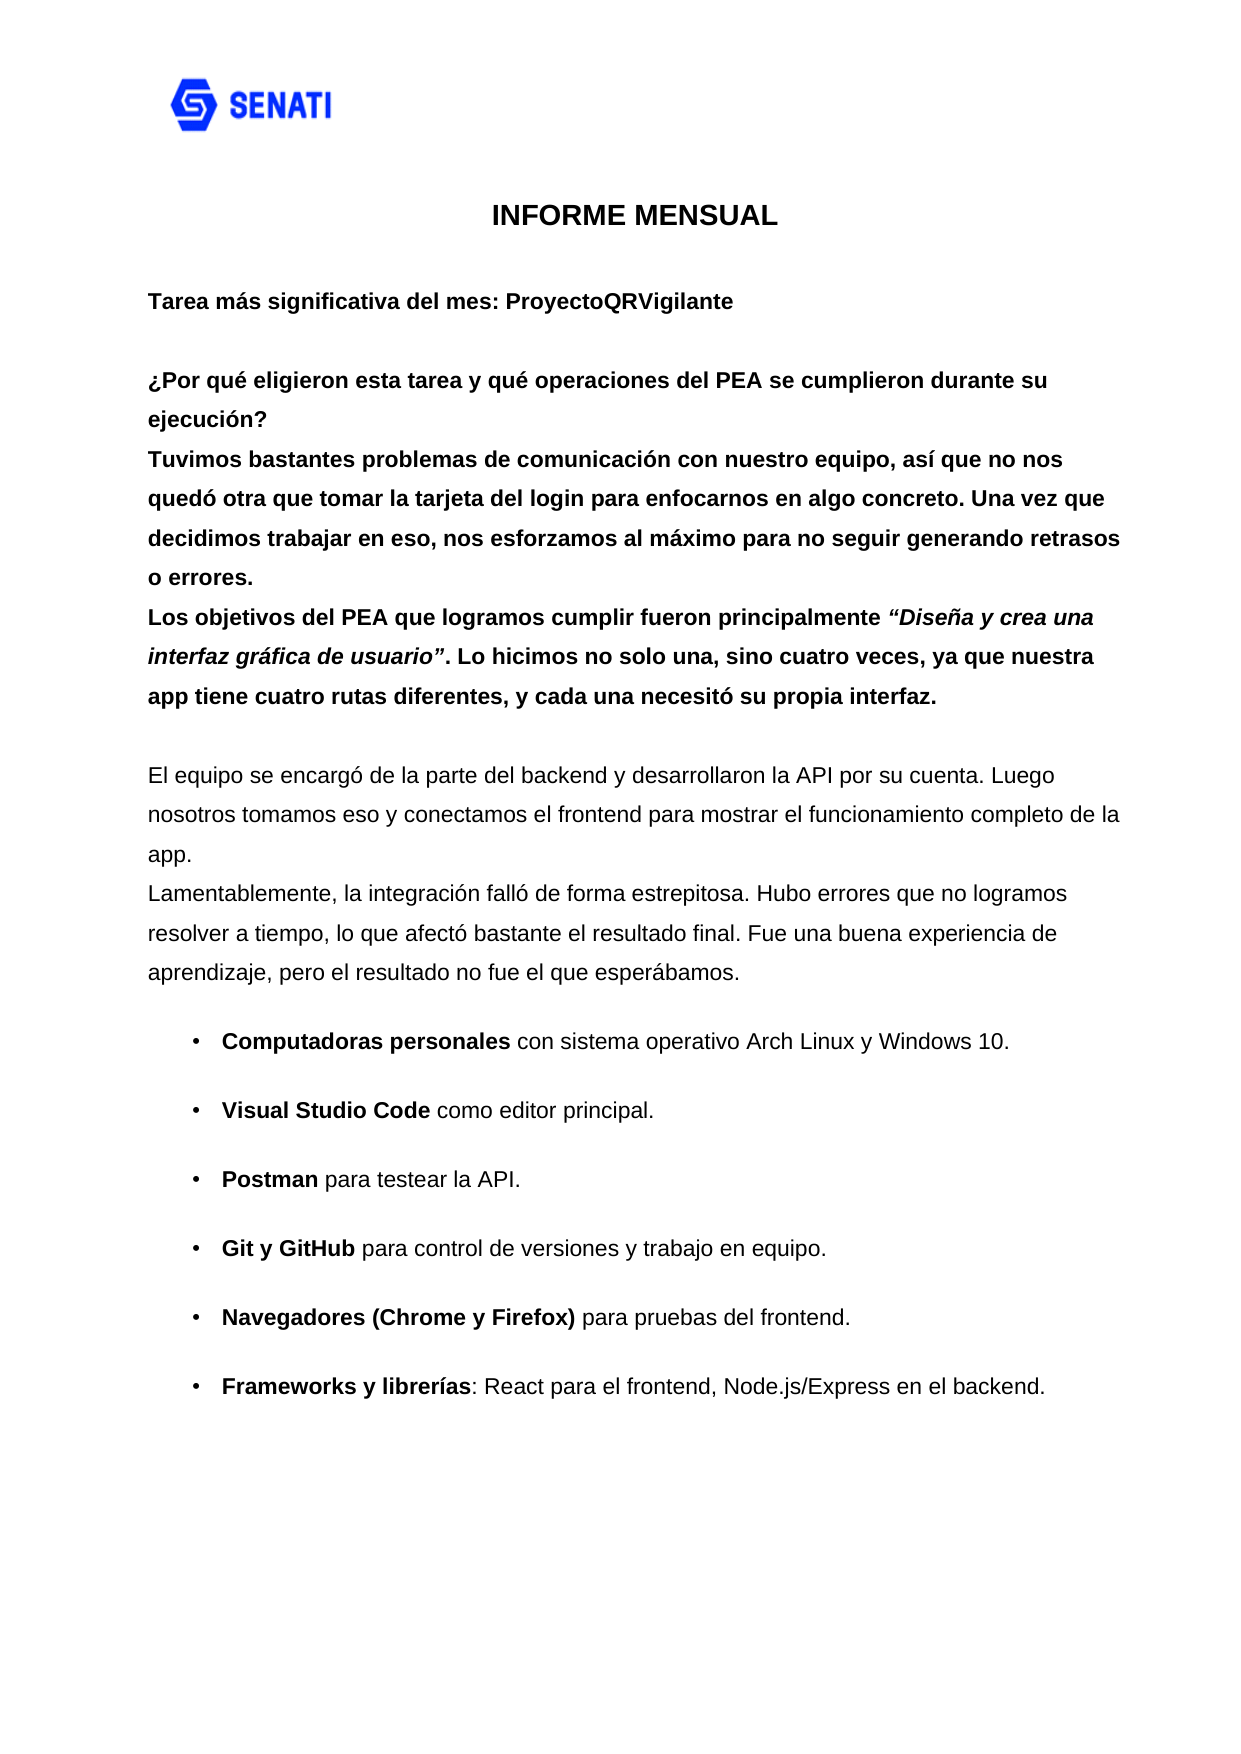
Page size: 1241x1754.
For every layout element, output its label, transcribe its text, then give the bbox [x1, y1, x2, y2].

text ¿Por qué eligieron esta tarea y qué operaciones del PEA se cumplieron durante su ejecución? Tuvimos bastantes problemas de comunicación con nuestro equipo, así que no nos quedó otra que tomar la tarjeta del login para enfocarnos en algo concreto. Una vez que decidimos trabajar en eso, nos esforzamos al máximo para no seguir generando retrasos o errores. Los objetivos del PEA que logramos cumplir fueron principalmente “Diseña y crea una interfaz gráfica de usuario”. Lo hicimos no solo una, sino cuatro veces, ya que nuestra app tiene cuatro rutas diferentes, y cada una necesitó su propia interfaz. [148, 367, 1122, 709]
text Tarea más significativa del mes: ProyectoQRVigilante [148, 288, 1122, 314]
list Git y GitHub para control de versiones y trabajo en equipo. [192, 1235, 1122, 1261]
list Frameworks y librerías: React para el frontend, Node.js/Express en el backend. [192, 1373, 1122, 1399]
list Navegadores (Chrome y Firefox) para pruebas del frontend. [192, 1304, 1122, 1330]
list Postman para testear la API. [192, 1166, 1122, 1192]
list Visual Studio Code como editor principal. [192, 1097, 1122, 1123]
list Computadoras personales con sistema operativo Arch Linux y Windows 10. [192, 1028, 1122, 1054]
text El equipo se encargó de la parte del backend y desarrollaron la API por su cuenta. Luego nosotros tomamos eso y conectamos el frontend para mostrar el funcionamiento completo de la app. Lamentablemente, la integración falló de forma estrepitosa. Hubo errores que no logramos resolver a tiempo, lo que afectó bastante el resultado final. Fue una buena experiencia de aprendizaje, pero el resultado no fue el que esperábamos. [148, 762, 1122, 985]
text INFORME MENSUAL [148, 198, 1122, 232]
picture [155, 68, 345, 141]
